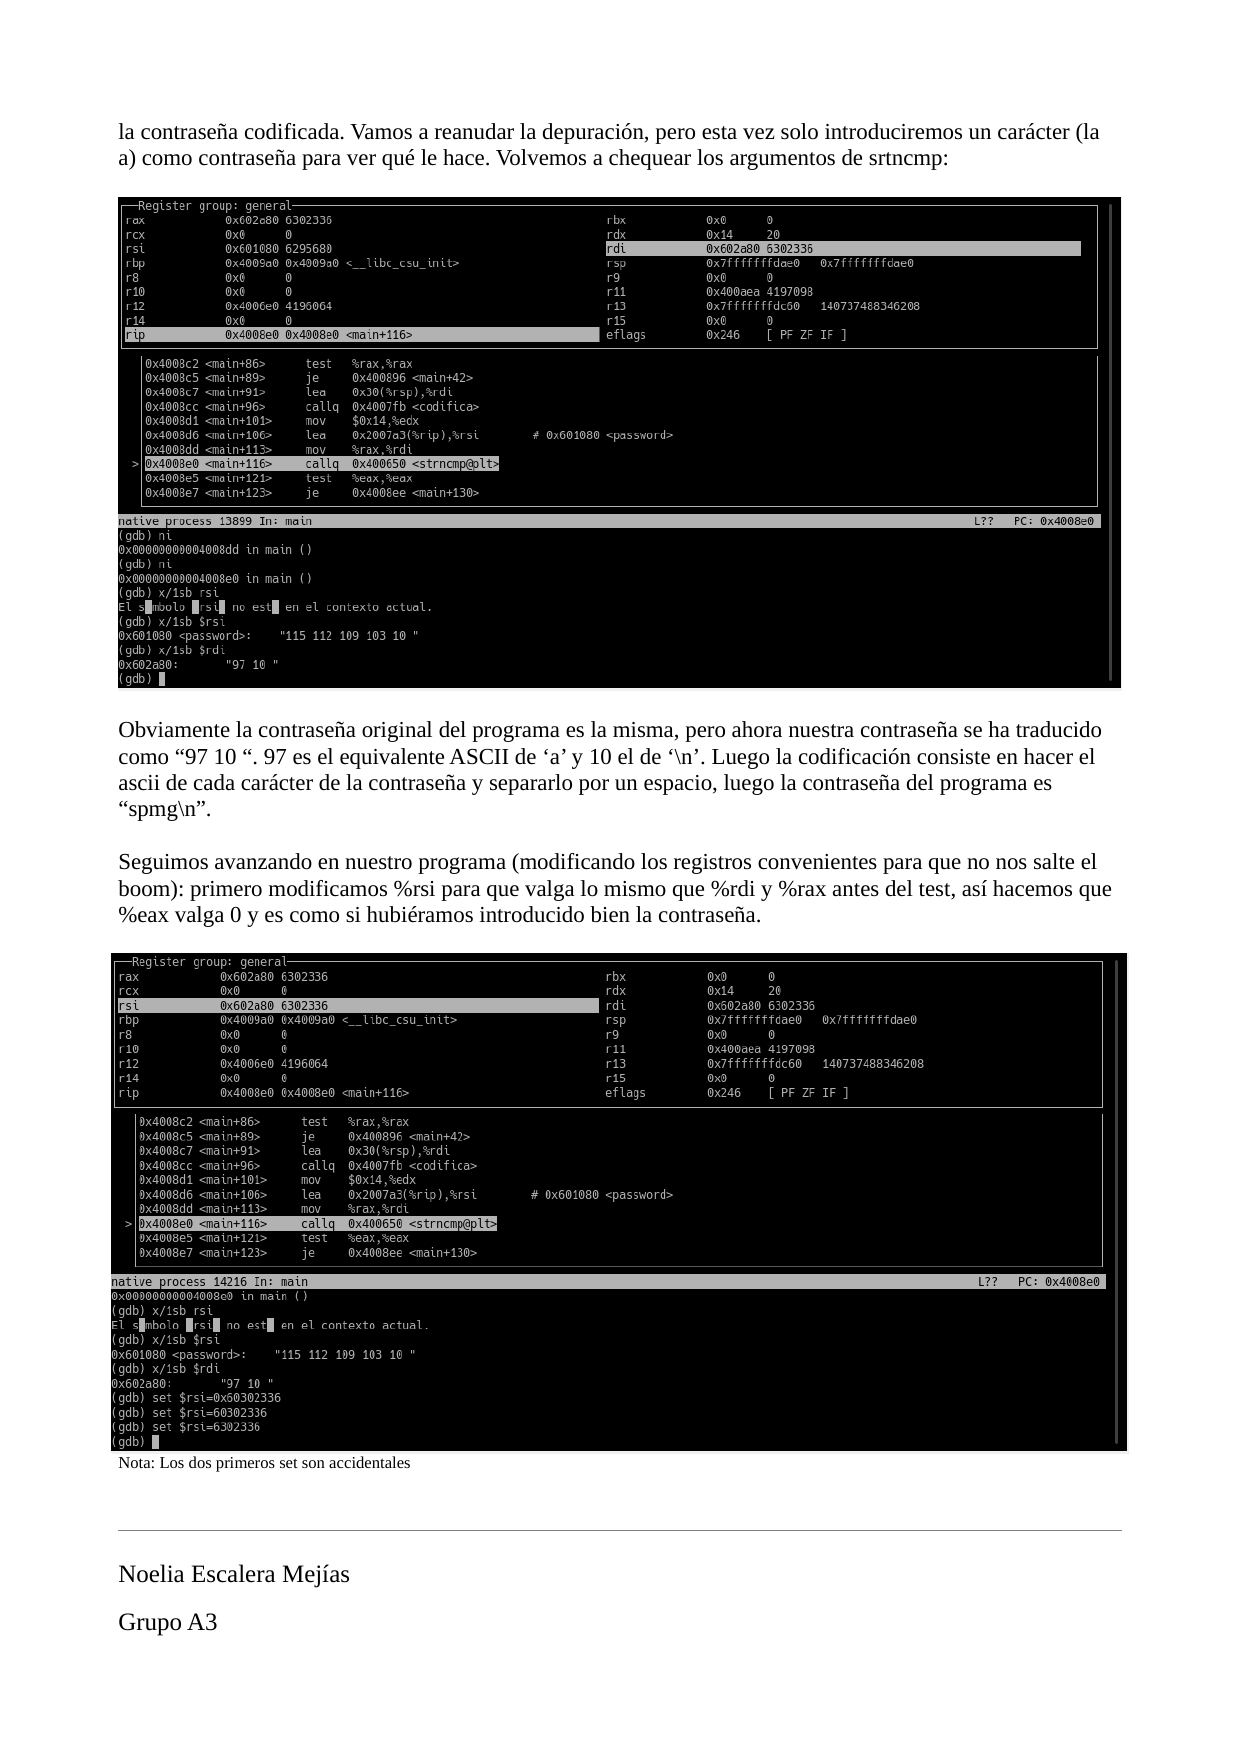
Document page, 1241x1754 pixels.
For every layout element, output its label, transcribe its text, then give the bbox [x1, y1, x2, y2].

picture [111, 953, 1129, 1454]
text Seguimos avanzando en nuestro programa (modificando los registros convenientes para que no nos salte el boom): primero modificamos %rsi para que valga lo mismo que %rdi y %rax antes del test, así hacemos que %eax valga 0 y es como si hubiéramos introducido bien la contraseña. [118, 848, 1122, 927]
text Nota: Los dos primeros set son accidentales [118, 1454, 1122, 1472]
text la contraseña codificada. Vamos a reanudar la depuración, pero esta vez solo introduciremos un carácter (la a) como contraseña para ver qué le hace. Volvemos a chequear los argumentos de srtncmp: [118, 118, 1122, 171]
picture [118, 197, 1123, 691]
text Obviamente la contraseña original del programa es la misma, pero ahora nuestra contraseña se ha traducido como “97 10 “. 97 es el equivalente ASCII de ‘a’ y 10 el de ‘\n’. Luego la codificación consiste en hacer el ascii de cada carácter de la contraseña y separarlo por un espacio, luego la contraseña del programa es “spmg\n”. [118, 716, 1122, 822]
